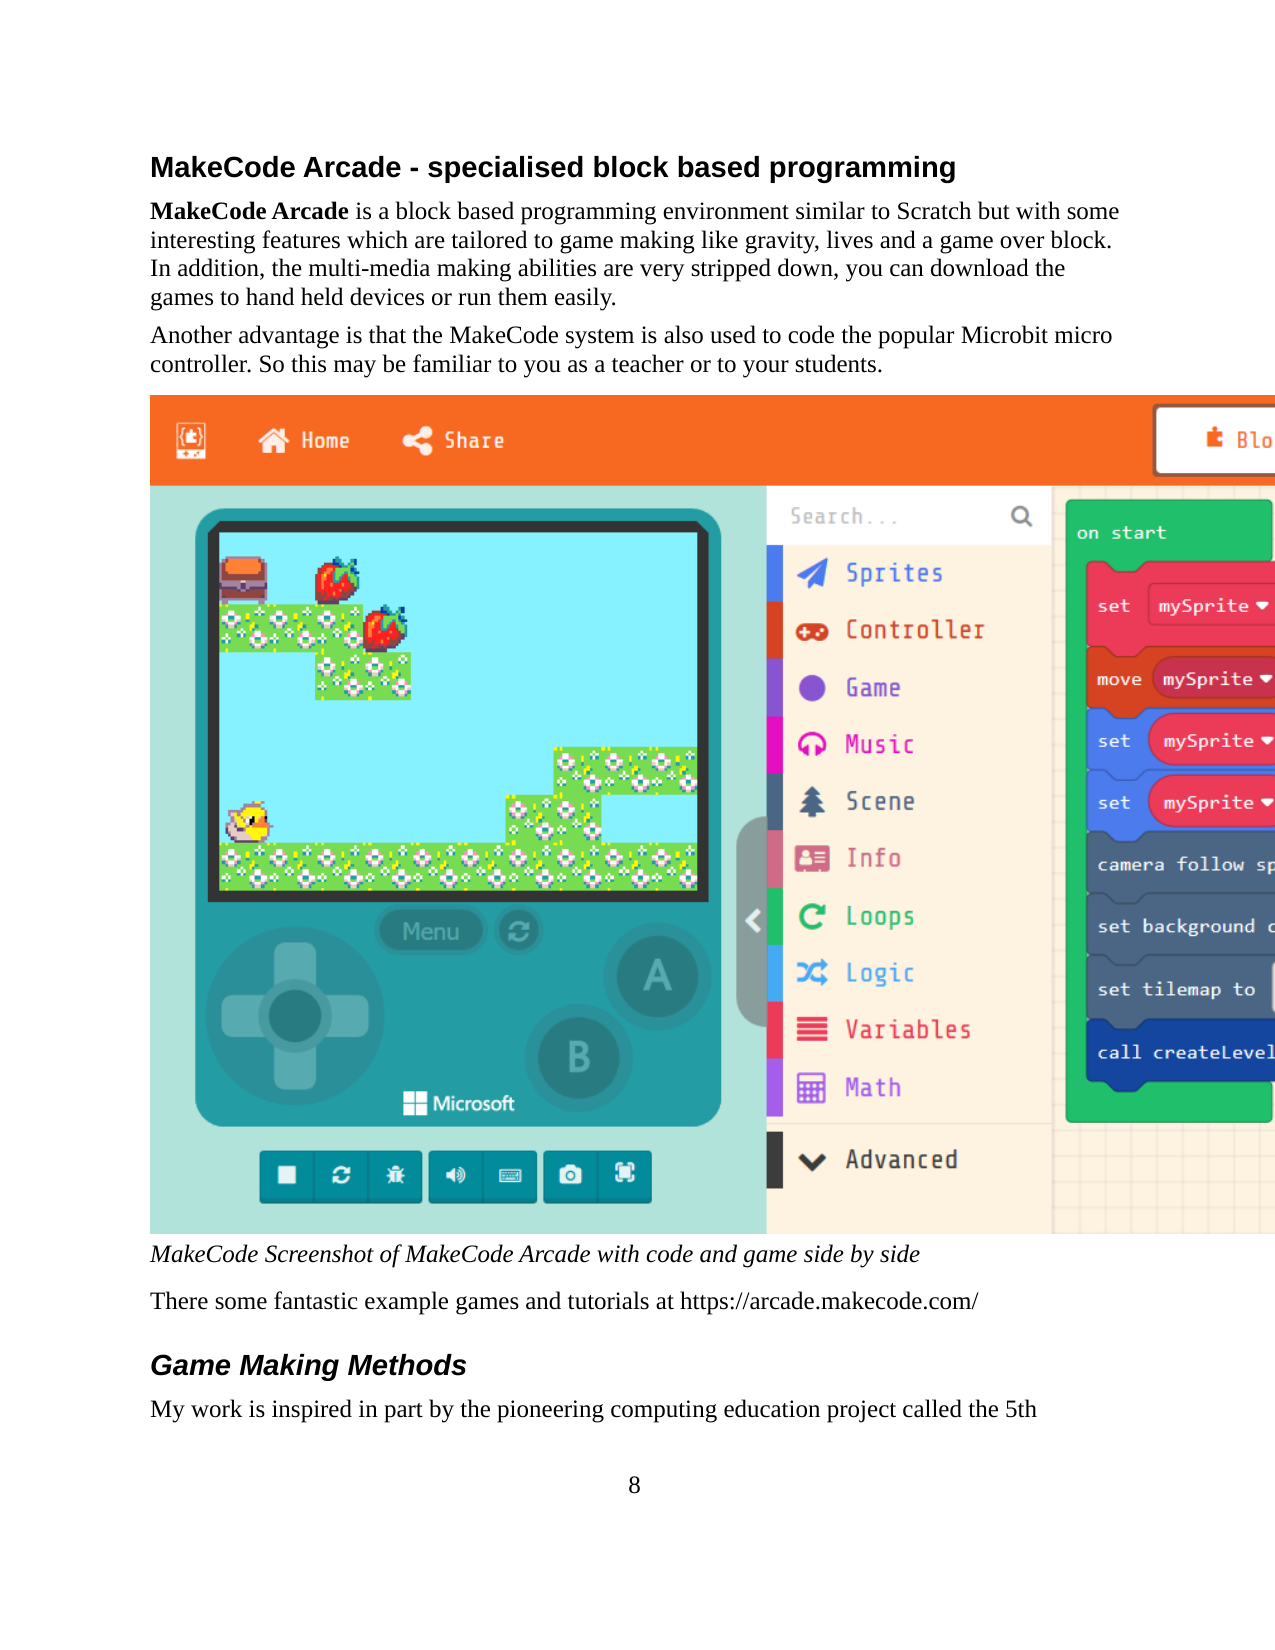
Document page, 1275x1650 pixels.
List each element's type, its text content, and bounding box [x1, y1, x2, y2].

text MakeCode Screenshot of MakeCode Arcade with code and game side by side [150, 1234, 1125, 1268]
text My work is inspired in part by the pioneering computing education project called the 5th [150, 1394, 1125, 1423]
picture [150, 395, 1275, 1234]
text MakeCode Arcade is a block based programming environment similar to Scratch but with some interesting features which are tailored to game making like gravity, lives and a game over block. In addition, the multi-media making abilities are very stripped down, you can download the games to hand held devices or run them easily. [150, 196, 1125, 311]
text There some fantastic example games and tutorials at https://arcade.makecode.com/ [150, 1286, 1125, 1314]
text Another advantage is that the MakeCode system is also used to code the popular Microbit micro controller. So this may be familiar to you as a teacher or to your students. [150, 320, 1125, 377]
subtitle Game Making Methods [150, 1348, 1125, 1382]
subtitle MakeCode Arcade - specialised block based programming [150, 150, 1125, 183]
